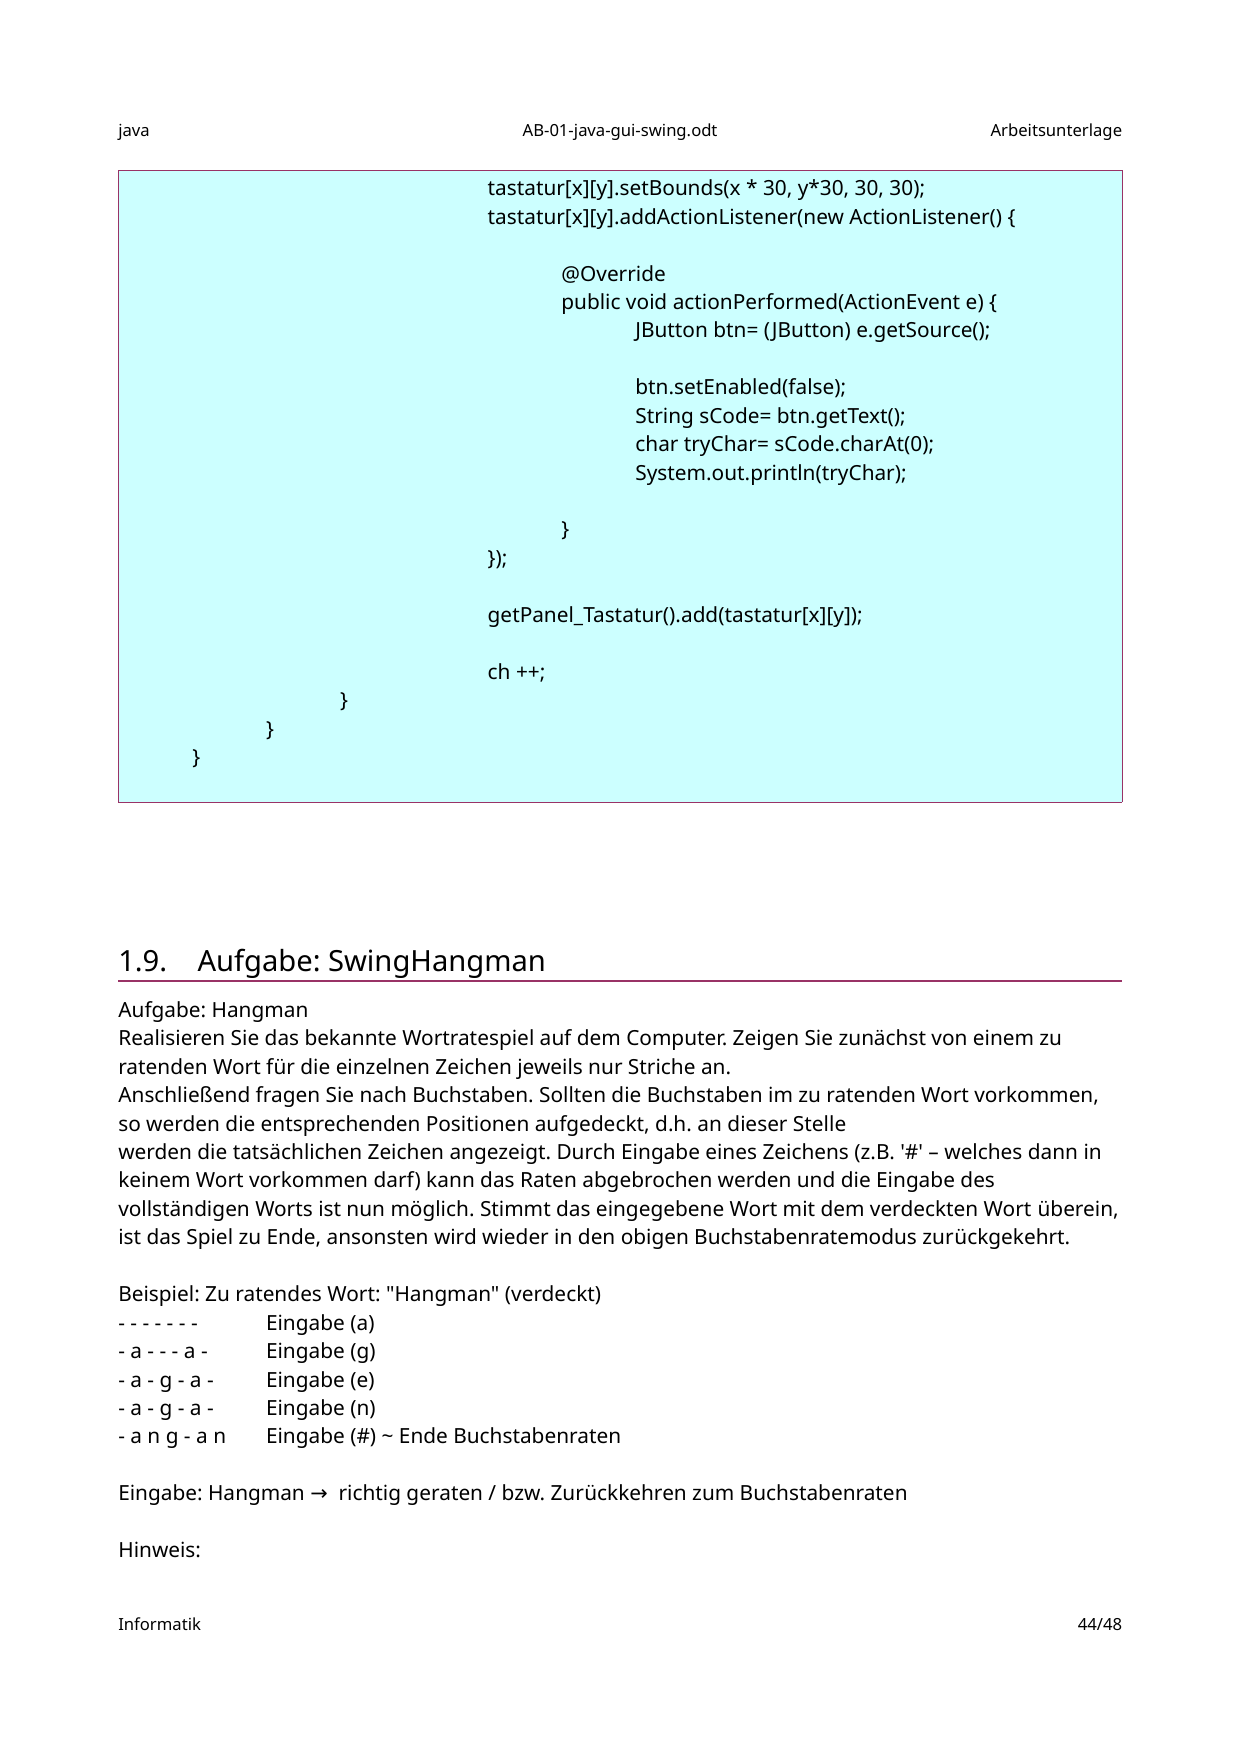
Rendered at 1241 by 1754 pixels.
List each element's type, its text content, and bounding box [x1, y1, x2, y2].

text - a - g - a - Eingabe (e) [118, 1365, 1122, 1393]
text ch ++; [119, 654, 1122, 682]
text JButton btn= (JButton) e.getSource(); [119, 312, 1122, 341]
text } [119, 682, 1122, 711]
text public void actionPerformed(ActionEvent e) { [119, 284, 1122, 312]
text - a n g - a n Eingabe (#) ~ Ende Buchstabenraten [118, 1422, 1122, 1450]
text btn.setEnabled(false); [119, 369, 1122, 398]
text } [119, 711, 1122, 739]
text }); [119, 540, 1122, 568]
text tastatur[x][y].addActionListener(new ActionListener() { [119, 199, 1122, 227]
text } [119, 512, 1122, 540]
text tastatur[x][y].setBounds(x * 30, y*30, 30, 30); [119, 171, 1122, 199]
text char tryChar= sCode.charAt(0); [119, 426, 1122, 455]
text - - - - - - - Eingabe (a) [118, 1308, 1122, 1336]
text Anschließend fragen Sie nach Buchstaben. Sollten die Buchstaben im zu ratenden Wort vorkommen, so werden die entsprechenden Positionen aufgedeckt, d.h. an dieser Stelle [118, 1080, 1122, 1137]
text System.out.println(tryChar); [119, 455, 1122, 483]
text werden die tatsächlichen Zeichen angezeigt. Durch Eingabe eines Zeichens (z.B. '#' – welches dann in keinem Wort vorkommen darf) kann das Raten abgebrochen werden und die Eingabe des vollständigen Worts ist nun möglich. Stimmt das eingegebene Wort mit dem verdeckten Wort überein, ist das Spiel zu Ende, ansonsten wird wieder in den obigen Buchstabenratemodus zurückgekehrt. [118, 1137, 1122, 1251]
text } [119, 739, 1122, 767]
text - a - - - a - Eingabe (g) [118, 1336, 1122, 1365]
text Realisieren Sie das bekannte Wortratespiel auf dem Computer. Zeigen Sie zunächst von einem zu ratenden Wort für die einzelnen Zeichen jeweils nur Striche an. [118, 1023, 1122, 1080]
text Aufgabe: Hangman [118, 995, 1122, 1023]
text Hinweis: [118, 1535, 1122, 1564]
text @Override [119, 256, 1122, 284]
text String sCode= btn.getText(); [119, 398, 1122, 426]
text Beispiel: Zu ratendes Wort: "Hangman" (verdeckt) [118, 1279, 1122, 1308]
text Eingabe: Hangman → richtig geraten / bzw. Zurückkehren zum Buchstabenraten [118, 1478, 1122, 1507]
text - a - g - a - Eingabe (n) [118, 1393, 1122, 1422]
text getPanel_Tastatur().add(tastatur[x][y]); [119, 597, 1122, 625]
subtitle Aufgabe: SwingHangman [118, 941, 1122, 980]
